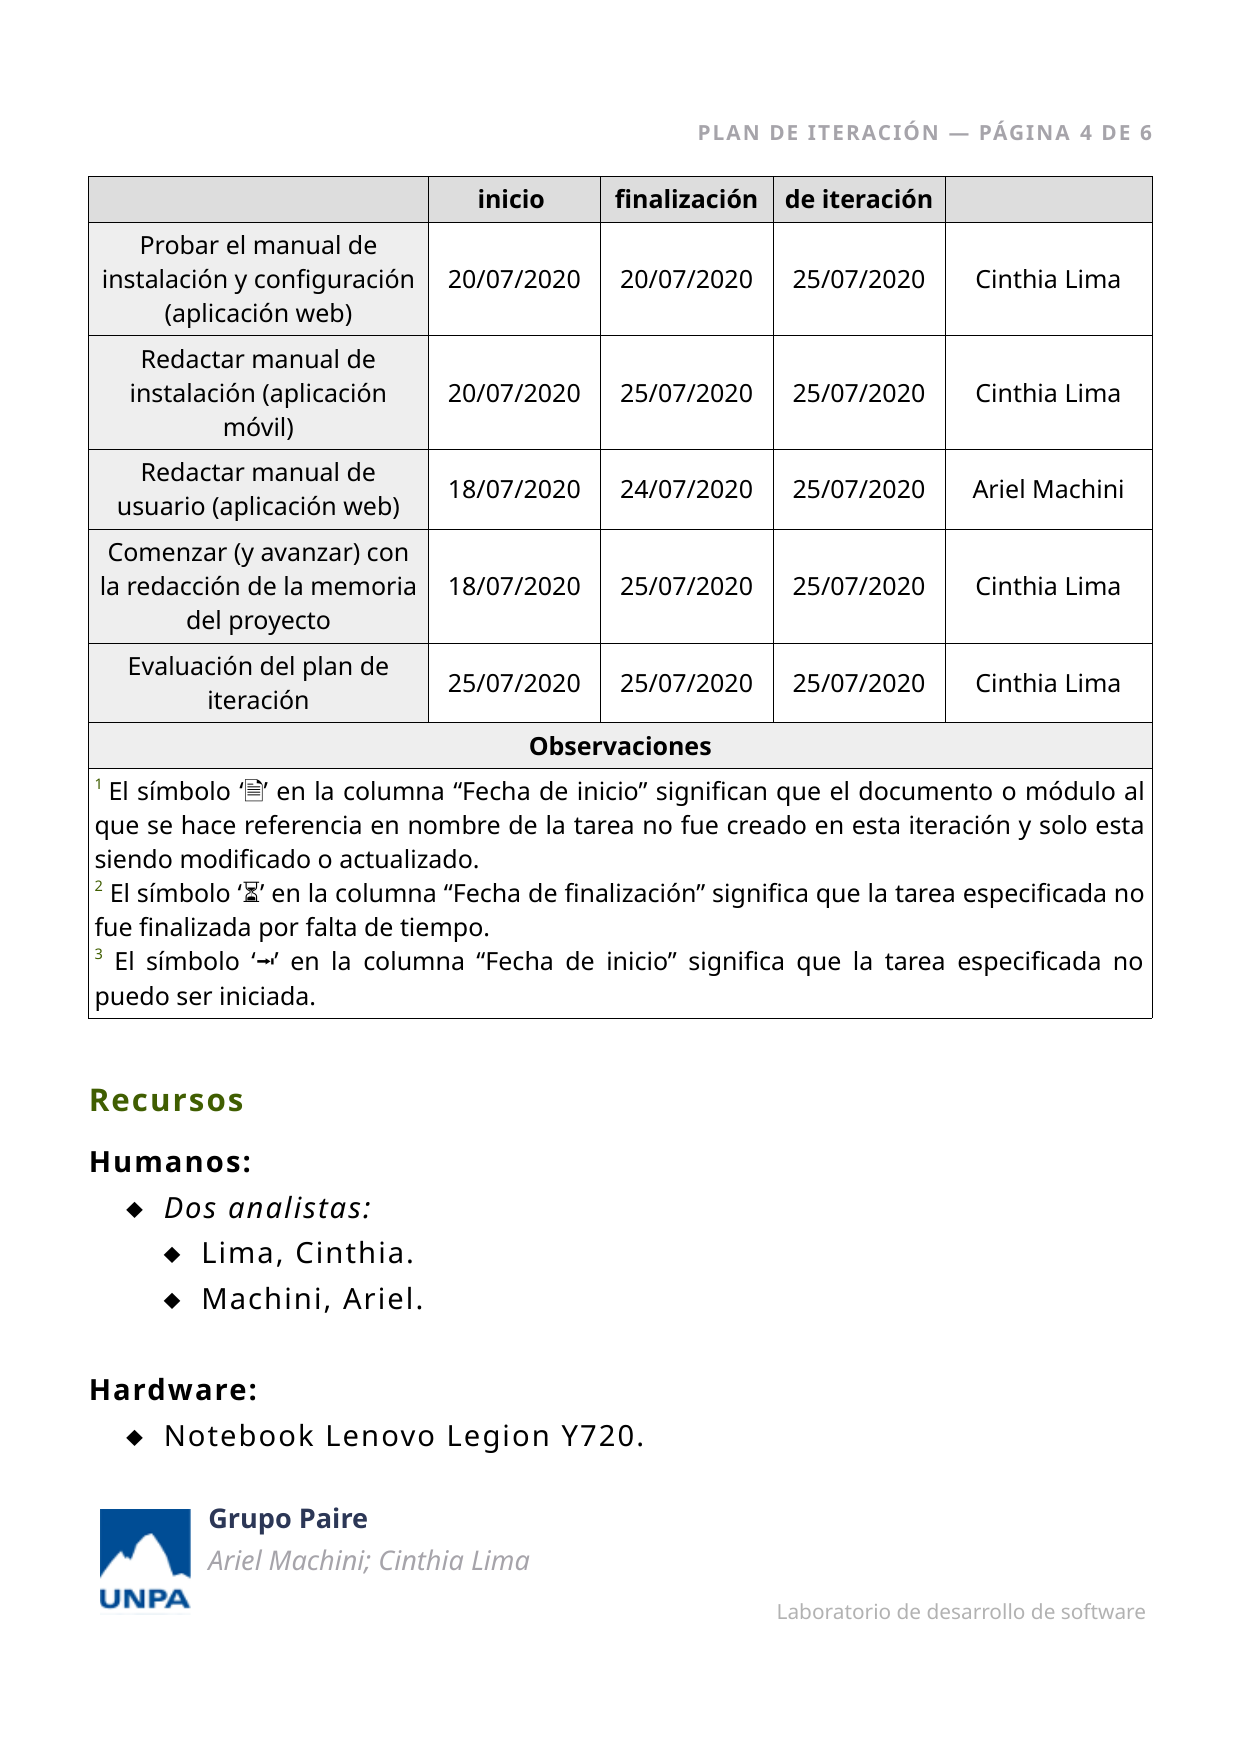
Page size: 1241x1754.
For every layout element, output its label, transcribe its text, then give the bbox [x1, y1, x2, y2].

table_cell 20/07/2020 [429, 223, 600, 335]
table_cell 18/07/2020 [429, 530, 600, 643]
table_cell 25/07/2020 [429, 644, 600, 722]
table_cell 24/07/2020 [601, 450, 773, 529]
table_cell Cinthia Lima [946, 336, 1152, 449]
table_cell 25/07/2020 [774, 223, 945, 335]
table_cell 20/07/2020 [429, 336, 600, 449]
table_header [946, 177, 1152, 222]
table_cell 25/07/2020 [774, 336, 945, 449]
table_cell Cinthia Lima [946, 223, 1152, 335]
table_cell Probar el manual de instalación y configuración (aplicación web) [89, 223, 428, 335]
table_cell Evaluación del plan de iteración [89, 644, 428, 722]
list Notebook Lenovo Legion Y720. [126, 1415, 1152, 1455]
table_cell Redactar manual de instalación (aplicación móvil) [89, 336, 428, 449]
table_cell 1 El símbolo ‘🗎’ en la columna “Fecha de inicio” significan que el documento o módulo al que se hace referencia en nombre de la tarea no fue creado en esta iteración y solo esta siendo modificado o actualizado. 2 El símbolo ‘⏳’ en la columna “Fecha de finalización” significa que la tarea especificada no fue finalizada por falta de tiempo. 3 El símbolo ‘⭲’ en la columna “Fecha de inicio” significa que la tarea especificada no puedo ser iniciada. [89, 769, 1152, 1018]
table_cell Ariel Machini [946, 450, 1152, 529]
table_cell Observaciones [89, 723, 1152, 768]
list Lima, Cinthia. [163, 1233, 1152, 1272]
text Hardware: [88, 1369, 1152, 1409]
table_header inicio [429, 177, 600, 222]
table_cell 25/07/2020 [774, 644, 945, 722]
table_header [89, 177, 428, 222]
table_cell Cinthia Lima [946, 530, 1152, 643]
picture [100, 1509, 191, 1615]
table_cell Comenzar (y avanzar) con la redacción de la memoria del proyecto [89, 530, 428, 643]
table_cell 25/07/2020 [601, 530, 773, 643]
table_cell Cinthia Lima [946, 644, 1152, 722]
table_cell 25/07/2020 [601, 644, 773, 722]
table_cell 25/07/2020 [601, 336, 773, 449]
list Dos analistas: [126, 1187, 1152, 1227]
list Machini, Ariel. [163, 1278, 1152, 1318]
table_cell 18/07/2020 [429, 450, 600, 529]
table_cell 20/07/2020 [601, 223, 773, 335]
table_header finalización [601, 177, 773, 222]
table_cell 25/07/2020 [774, 530, 945, 643]
text Recursos [88, 1077, 1152, 1120]
table_header de iteración [774, 177, 945, 222]
text Humanos: [88, 1141, 1152, 1181]
table_cell Redactar manual de usuario (aplicación web) [89, 450, 428, 529]
table_cell 25/07/2020 [774, 450, 945, 529]
